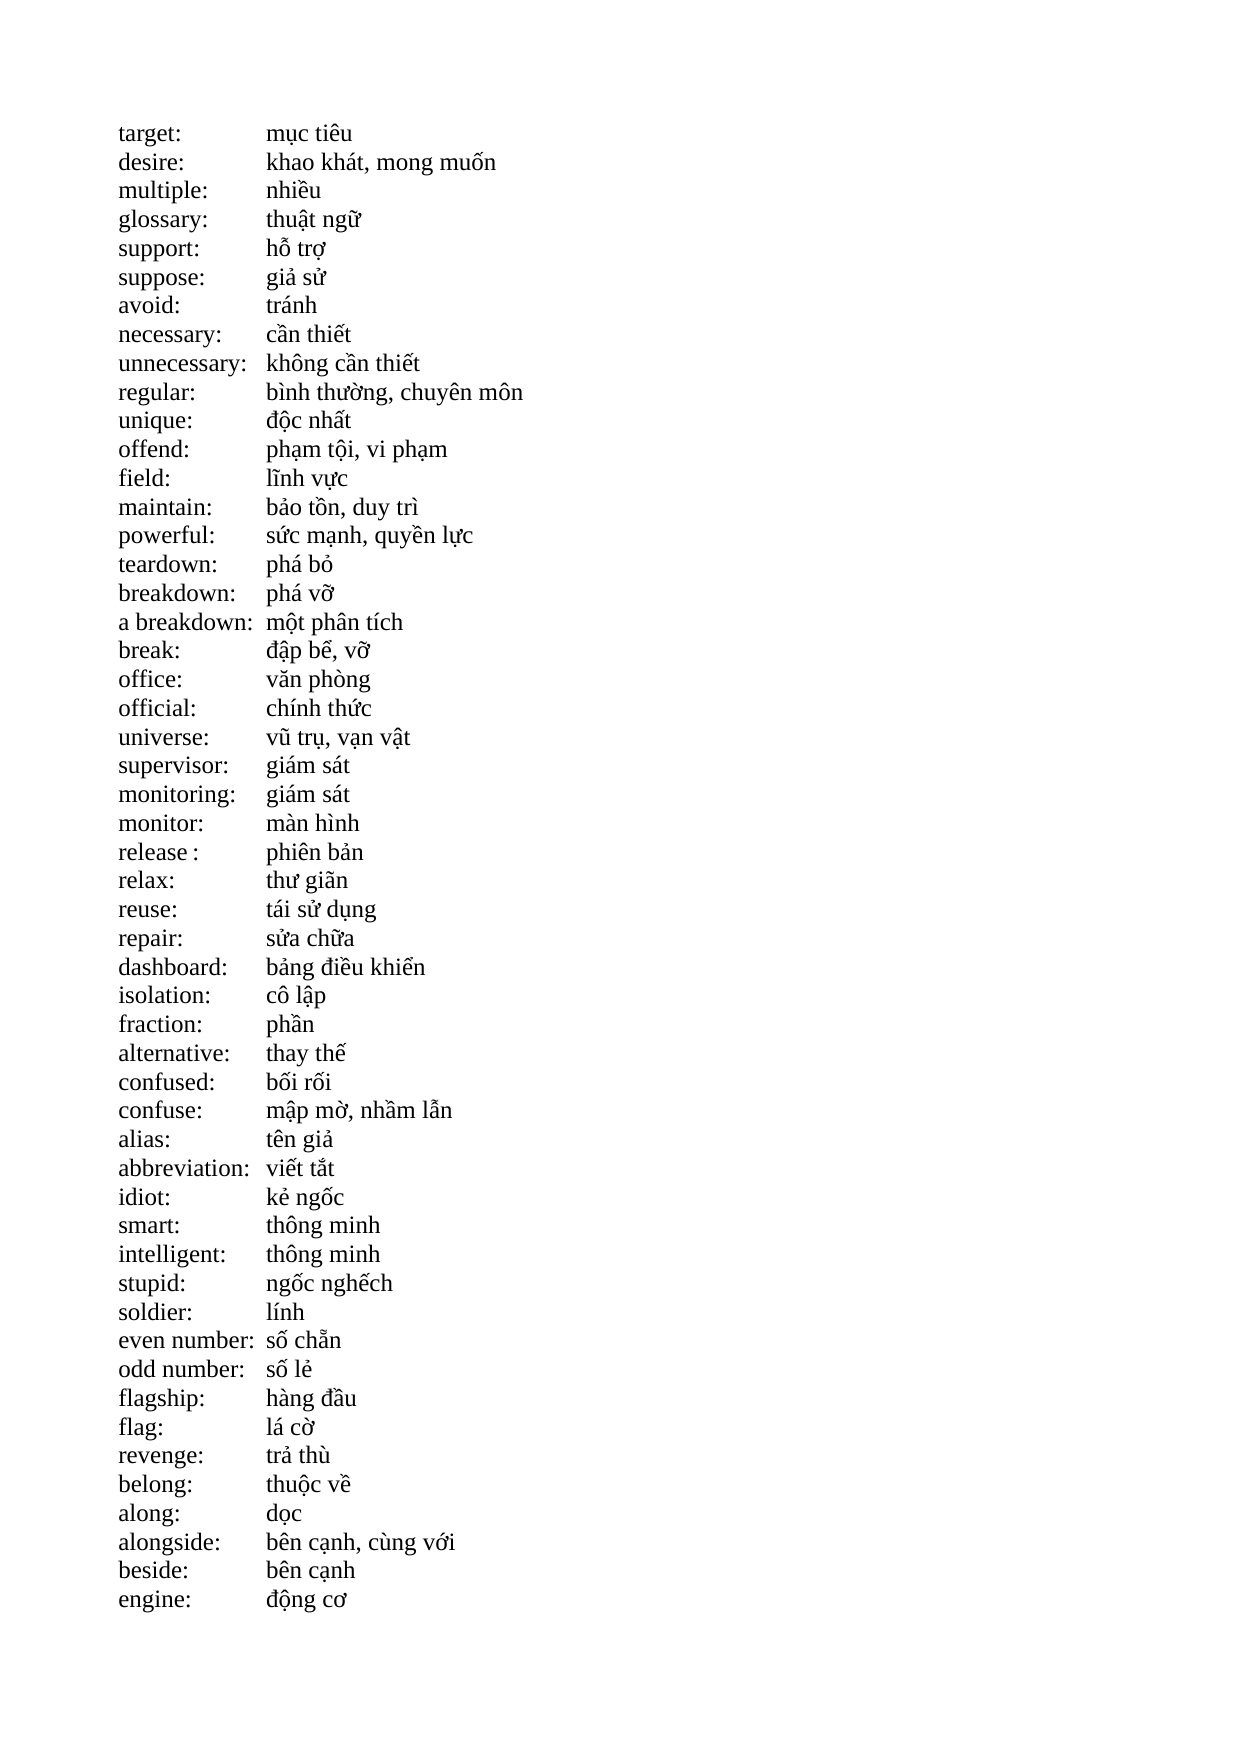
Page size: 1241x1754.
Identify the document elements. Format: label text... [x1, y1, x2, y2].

text alongside: bên cạnh, cùng với [118, 1527, 1122, 1556]
text necessary: cần thiết [118, 319, 1122, 348]
text beside: bên cạnh [118, 1556, 1122, 1584]
text dashboard: bảng điều khiển [118, 952, 1122, 981]
text confused: bối rối [118, 1067, 1122, 1096]
text reuse: tái sử dụng [118, 894, 1122, 923]
text idiot: kẻ ngốc [118, 1182, 1122, 1211]
text monitoring: giám sát [118, 779, 1122, 808]
text belong: thuộc về [118, 1469, 1122, 1498]
text official: chính thức [118, 693, 1122, 722]
text repair: sửa chữa [118, 923, 1122, 952]
text unique: độc nhất [118, 406, 1122, 434]
text universe: vũ trụ, vạn vật [118, 722, 1122, 751]
text field: lĩnh vực [118, 463, 1122, 492]
text intelligent: thông minh [118, 1239, 1122, 1268]
text stupid: ngốc nghếch [118, 1268, 1122, 1297]
text supervisor: giám sát [118, 751, 1122, 779]
text soldier: lính [118, 1297, 1122, 1326]
text teardown: phá bỏ [118, 549, 1122, 578]
text relax: thư giãn [118, 866, 1122, 894]
text regular: bình thường, chuyên môn [118, 377, 1122, 406]
text odd number: số lẻ [118, 1354, 1122, 1383]
text alias: tên giả [118, 1124, 1122, 1153]
text offend: phạm tội, vi phạm [118, 434, 1122, 463]
text powerful: sức mạnh, quyền lực [118, 521, 1122, 549]
text breakdown: phá vỡ [118, 578, 1122, 607]
text monitor: màn hình [118, 808, 1122, 837]
text revenge: trả thù [118, 1441, 1122, 1469]
text along: dọc [118, 1498, 1122, 1527]
text a breakdown: một phân tích [118, 607, 1122, 636]
text suppose: giả sử [118, 262, 1122, 291]
text alternative: thay thế [118, 1038, 1122, 1067]
text unnecessary: không cần thiết [118, 348, 1122, 377]
text target: mục tiêu [118, 118, 1122, 147]
text isolation: cô lập [118, 981, 1122, 1009]
text maintain: bảo tồn, duy trì [118, 492, 1122, 521]
text confuse: mập mờ, nhầm lẫn [118, 1096, 1122, 1124]
text flag: lá cờ [118, 1412, 1122, 1441]
text release : phiên bản [118, 837, 1122, 866]
text even number: số chẵn [118, 1326, 1122, 1354]
text engine: động cơ [118, 1584, 1122, 1613]
text break: đập bể, vỡ [118, 636, 1122, 664]
text support: hỗ trợ [118, 233, 1122, 262]
text office: văn phòng [118, 664, 1122, 693]
text multiple: nhiều [118, 176, 1122, 204]
text glossary: thuật ngữ [118, 204, 1122, 233]
text avoid: tránh [118, 291, 1122, 319]
text abbreviation: viết tắt [118, 1153, 1122, 1182]
text fraction: phần [118, 1009, 1122, 1038]
text desire: khao khát, mong muốn [118, 147, 1122, 176]
text smart: thông minh [118, 1211, 1122, 1239]
text flagship: hàng đầu [118, 1383, 1122, 1412]
